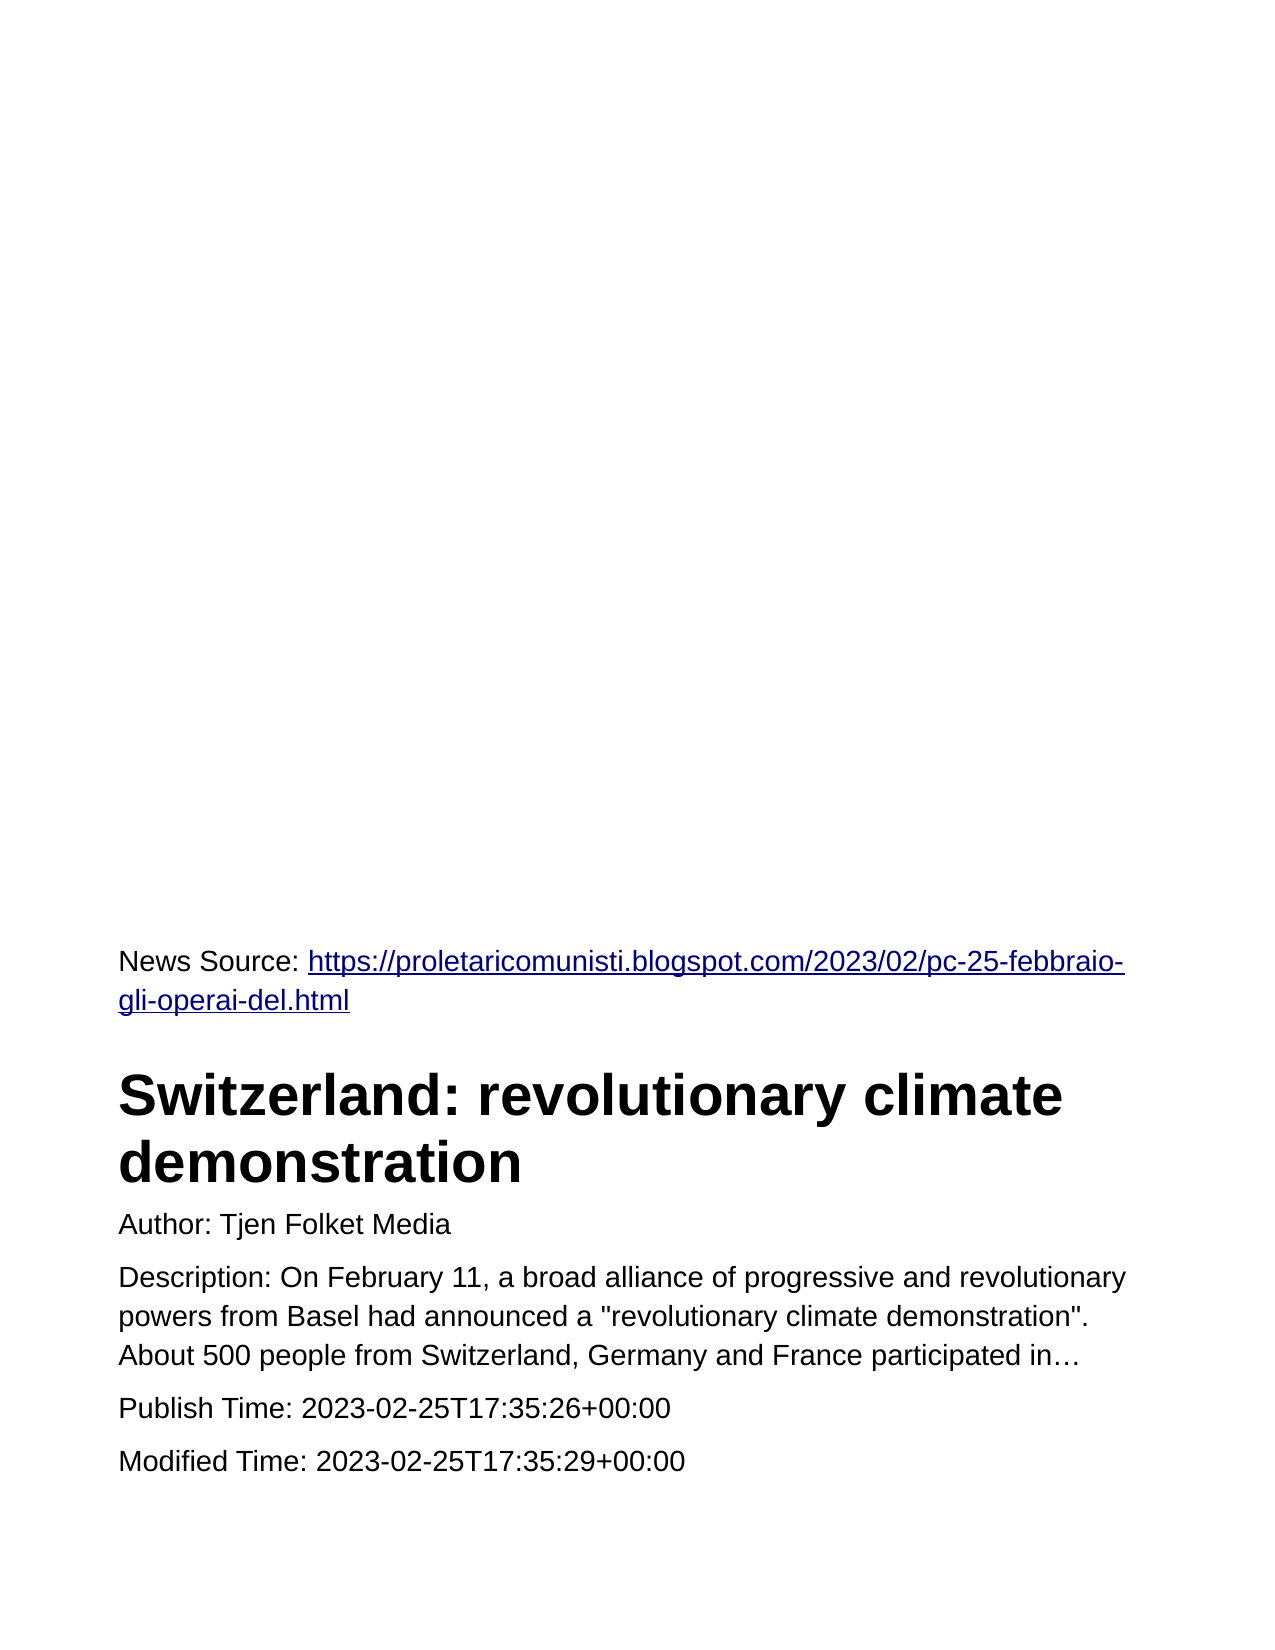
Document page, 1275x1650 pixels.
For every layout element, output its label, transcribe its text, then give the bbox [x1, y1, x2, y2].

subtitle Switzerland: revolutionary climate demonstration [118, 1061, 1157, 1195]
text News Source: https://proletaricomunisti.blogspot.com/2023/02/pc-25-febbraio-gli-operai-del.html [118, 944, 1157, 1016]
text Author: Tjen Folket Media [118, 1207, 1157, 1241]
text Modified Time: 2023-02-25T17:35:29+00:00 [118, 1444, 1157, 1477]
text Publish Time: 2023-02-25T17:35:26+00:00 [118, 1391, 1157, 1424]
text Description: On February 11, a broad alliance of progressive and revolutionary powers from Basel had announced a "revolutionary climate demonstration". About 500 people from Switzerland, Germany and France participated in… [118, 1260, 1157, 1371]
